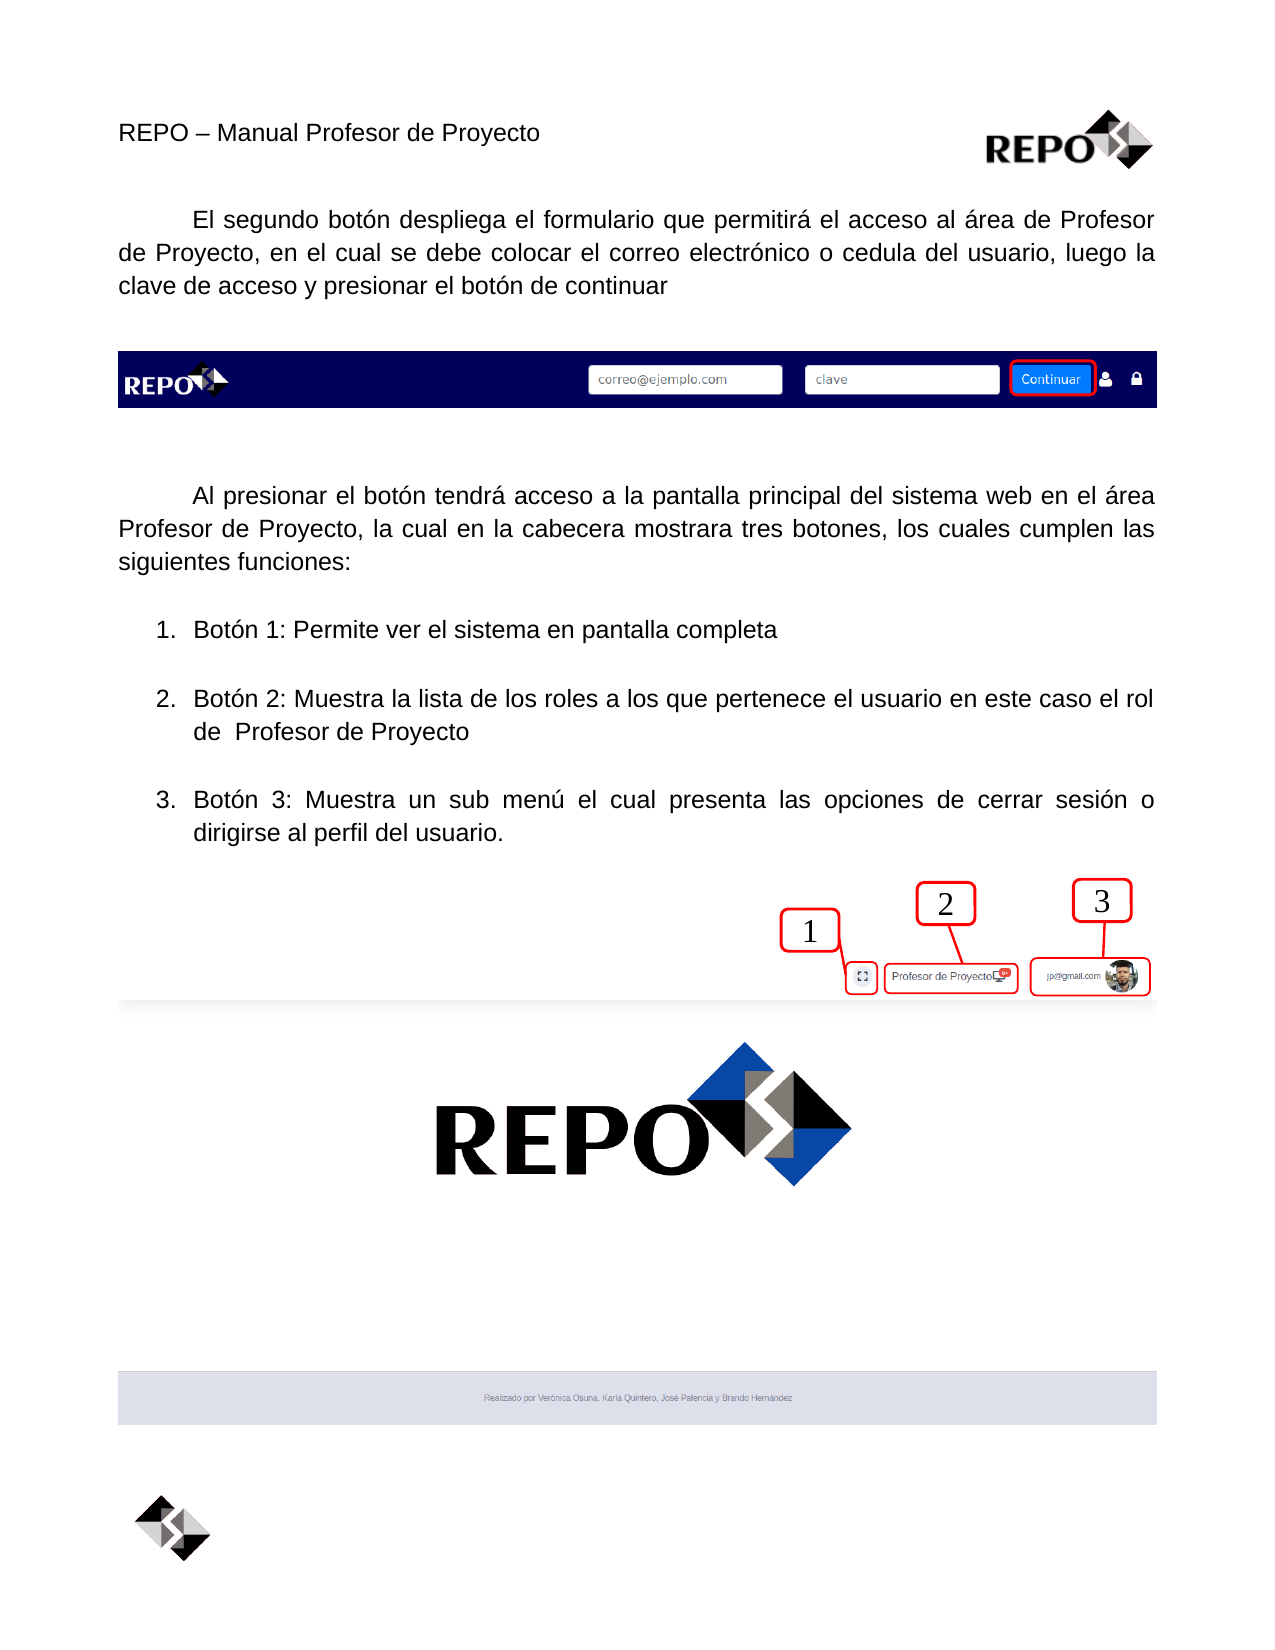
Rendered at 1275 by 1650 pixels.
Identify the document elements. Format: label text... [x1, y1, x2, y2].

picture [132, 1491, 215, 1571]
list Botón 3: Muestra un sub menú el cual presenta las opciones de cerrar sesión o dirigirse al perfil del usuario. [156, 785, 1157, 847]
list Botón 1: Permite ver el sistema en pantalla completa [156, 615, 1157, 644]
picture [1032, 959, 1149, 994]
picture [976, 101, 1157, 178]
text El segundo botón despliega el formulario que permitirá el acceso al área de Profesor de Proyecto, en el cual se debe colocar el correo electrónico o cedula del usuario, luego la clave de acceso y presionar el botón de continuar [118, 205, 1157, 300]
picture [118, 952, 1157, 1425]
picture [847, 963, 876, 993]
list Botón 2: Muestra la lista de los roles a los que pertenece el usuario en este caso el rol de Profesor de Proyecto [156, 684, 1157, 745]
picture [118, 351, 1157, 408]
picture [886, 965, 1016, 992]
text Al presionar el botón tendrá acceso a la pantalla principal del sistema web en el área Profesor de Proyecto, la cual en la cabecera mostrara tres botones, los cuales cumplen las siguientes funciones: [118, 481, 1157, 576]
